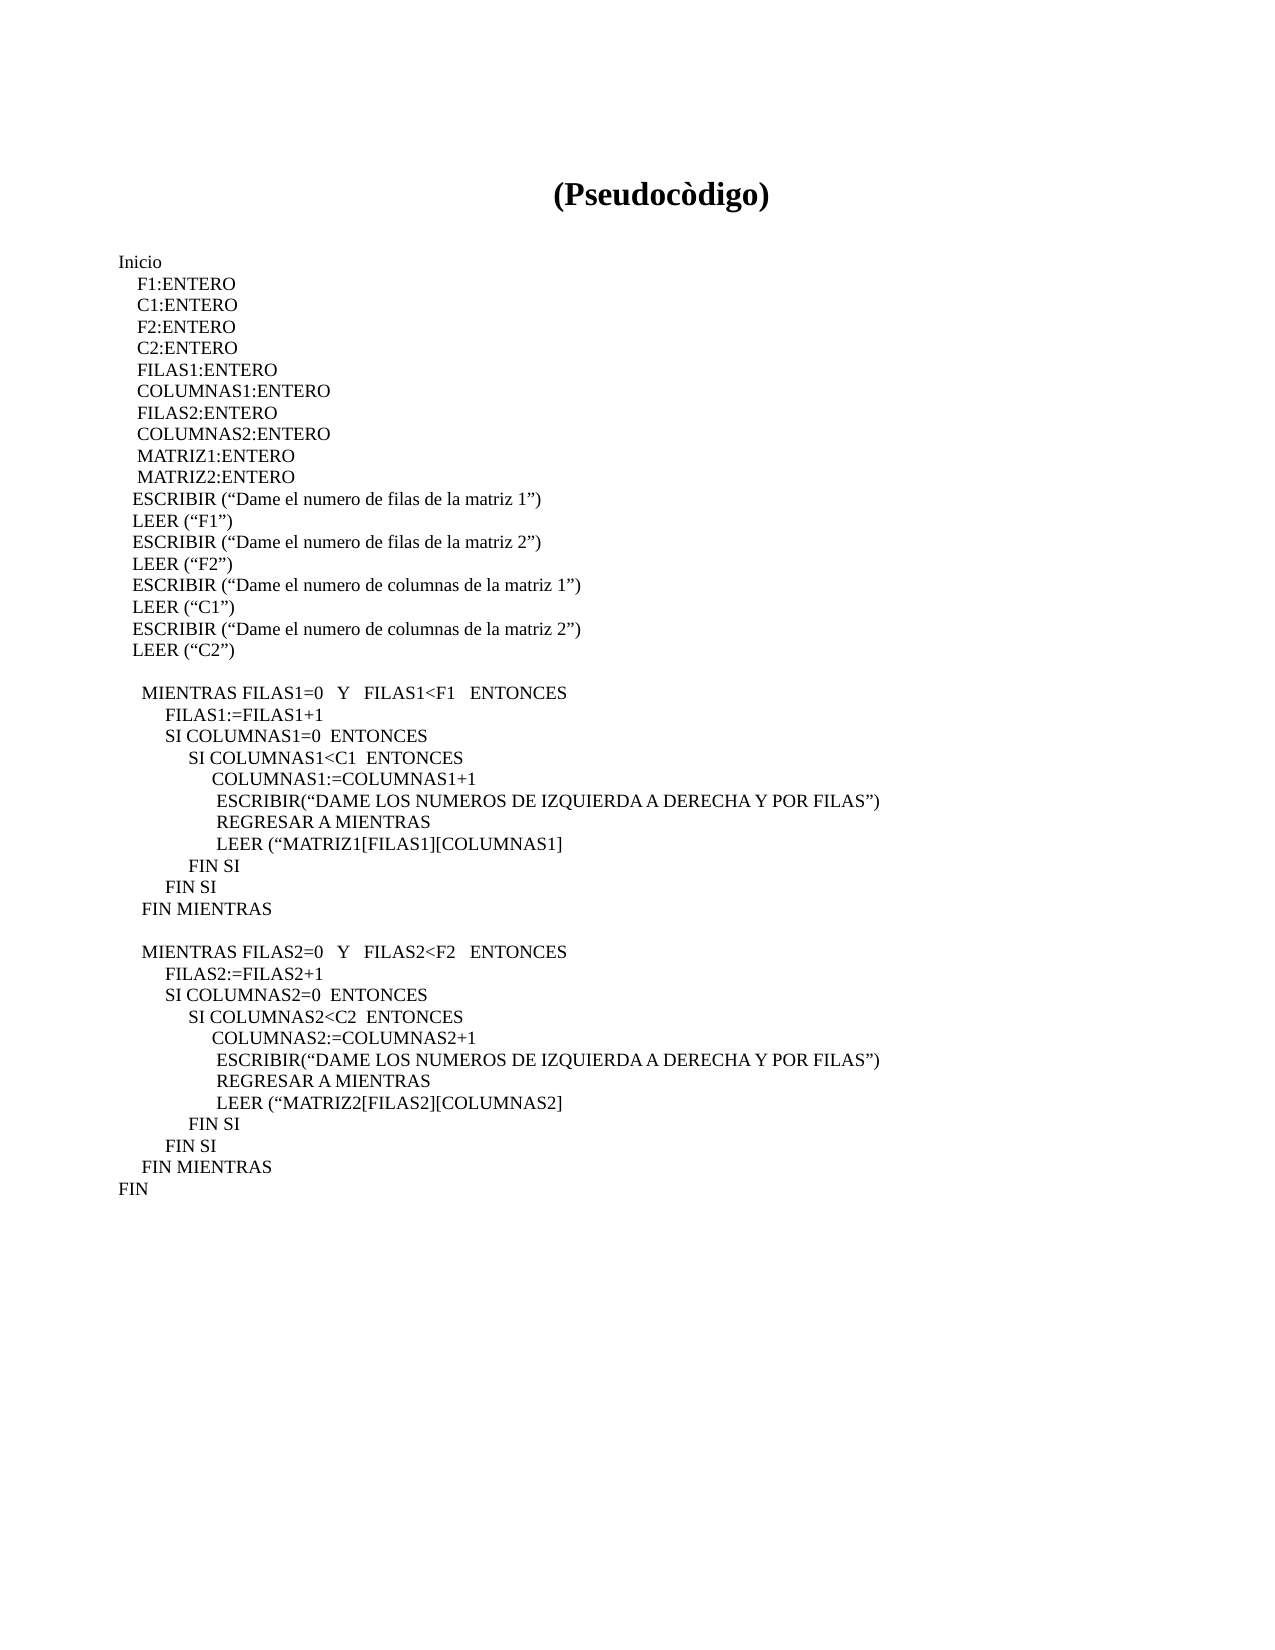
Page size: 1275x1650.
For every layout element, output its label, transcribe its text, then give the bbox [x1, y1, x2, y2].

text MATRIZ2:ENTERO [118, 466, 1205, 488]
text LEER (“C2”) [118, 639, 1205, 661]
text C2:ENTERO [118, 337, 1205, 359]
text COLUMNAS2:=COLUMNAS2+1 [118, 1027, 1205, 1049]
text MIENTRAS FILAS1=0 Y FILAS1<F1 ENTONCES [118, 682, 1205, 704]
text ESCRIBIR (“Dame el numero de filas de la matriz 1”) [118, 488, 1205, 509]
text (Pseudocòdigo) [118, 174, 1205, 212]
text ESCRIBIR (“Dame el numero de columnas de la matriz 1”) [118, 574, 1205, 596]
text FILAS2:ENTERO [118, 402, 1205, 423]
text F2:ENTERO [118, 316, 1205, 337]
text LEER (“MATRIZ1[FILAS1][COLUMNAS1] [118, 833, 1205, 854]
text ESCRIBIR (“Dame el numero de filas de la matriz 2”) [118, 531, 1205, 553]
text REGRESAR A MIENTRAS [118, 811, 1205, 833]
text COLUMNAS1:ENTERO [118, 380, 1205, 402]
text FIN MIENTRAS [118, 898, 1205, 919]
text SI COLUMNAS2=0 ENTONCES [118, 984, 1205, 1006]
text COLUMNAS2:ENTERO [118, 423, 1205, 445]
text FIN SI [118, 854, 1205, 876]
text SI COLUMNAS2<C2 ENTONCES [118, 1006, 1205, 1027]
text FIN [118, 1178, 1205, 1199]
text COLUMNAS1:=COLUMNAS1+1 [118, 768, 1205, 790]
text Inicio [118, 251, 1205, 272]
text FIN MIENTRAS [118, 1156, 1205, 1178]
text FIN SI [118, 1113, 1205, 1135]
text C1:ENTERO [118, 294, 1205, 316]
text LEER (“F1”) [118, 509, 1205, 531]
text SI COLUMNAS1=0 ENTONCES [118, 725, 1205, 747]
text LEER (“C1”) [118, 596, 1205, 617]
text FILAS2:=FILAS2+1 [118, 962, 1205, 984]
text LEER (“F2”) [118, 553, 1205, 574]
text REGRESAR A MIENTRAS [118, 1070, 1205, 1092]
text ESCRIBIR(“DAME LOS NUMEROS DE IZQUIERDA A DERECHA Y POR FILAS”) [118, 790, 1205, 811]
text FILAS1:=FILAS1+1 [118, 704, 1205, 725]
text FILAS1:ENTERO [118, 359, 1205, 380]
text ESCRIBIR (“Dame el numero de columnas de la matriz 2”) [118, 617, 1205, 639]
text ESCRIBIR(“DAME LOS NUMEROS DE IZQUIERDA A DERECHA Y POR FILAS”) [118, 1049, 1205, 1070]
text MATRIZ1:ENTERO [118, 445, 1205, 466]
text F1:ENTERO [118, 272, 1205, 294]
text SI COLUMNAS1<C1 ENTONCES [118, 747, 1205, 768]
text FIN SI [118, 1135, 1205, 1156]
text LEER (“MATRIZ2[FILAS2][COLUMNAS2] [118, 1092, 1205, 1113]
text FIN SI [118, 876, 1205, 898]
text MIENTRAS FILAS2=0 Y FILAS2<F2 ENTONCES [118, 941, 1205, 962]
